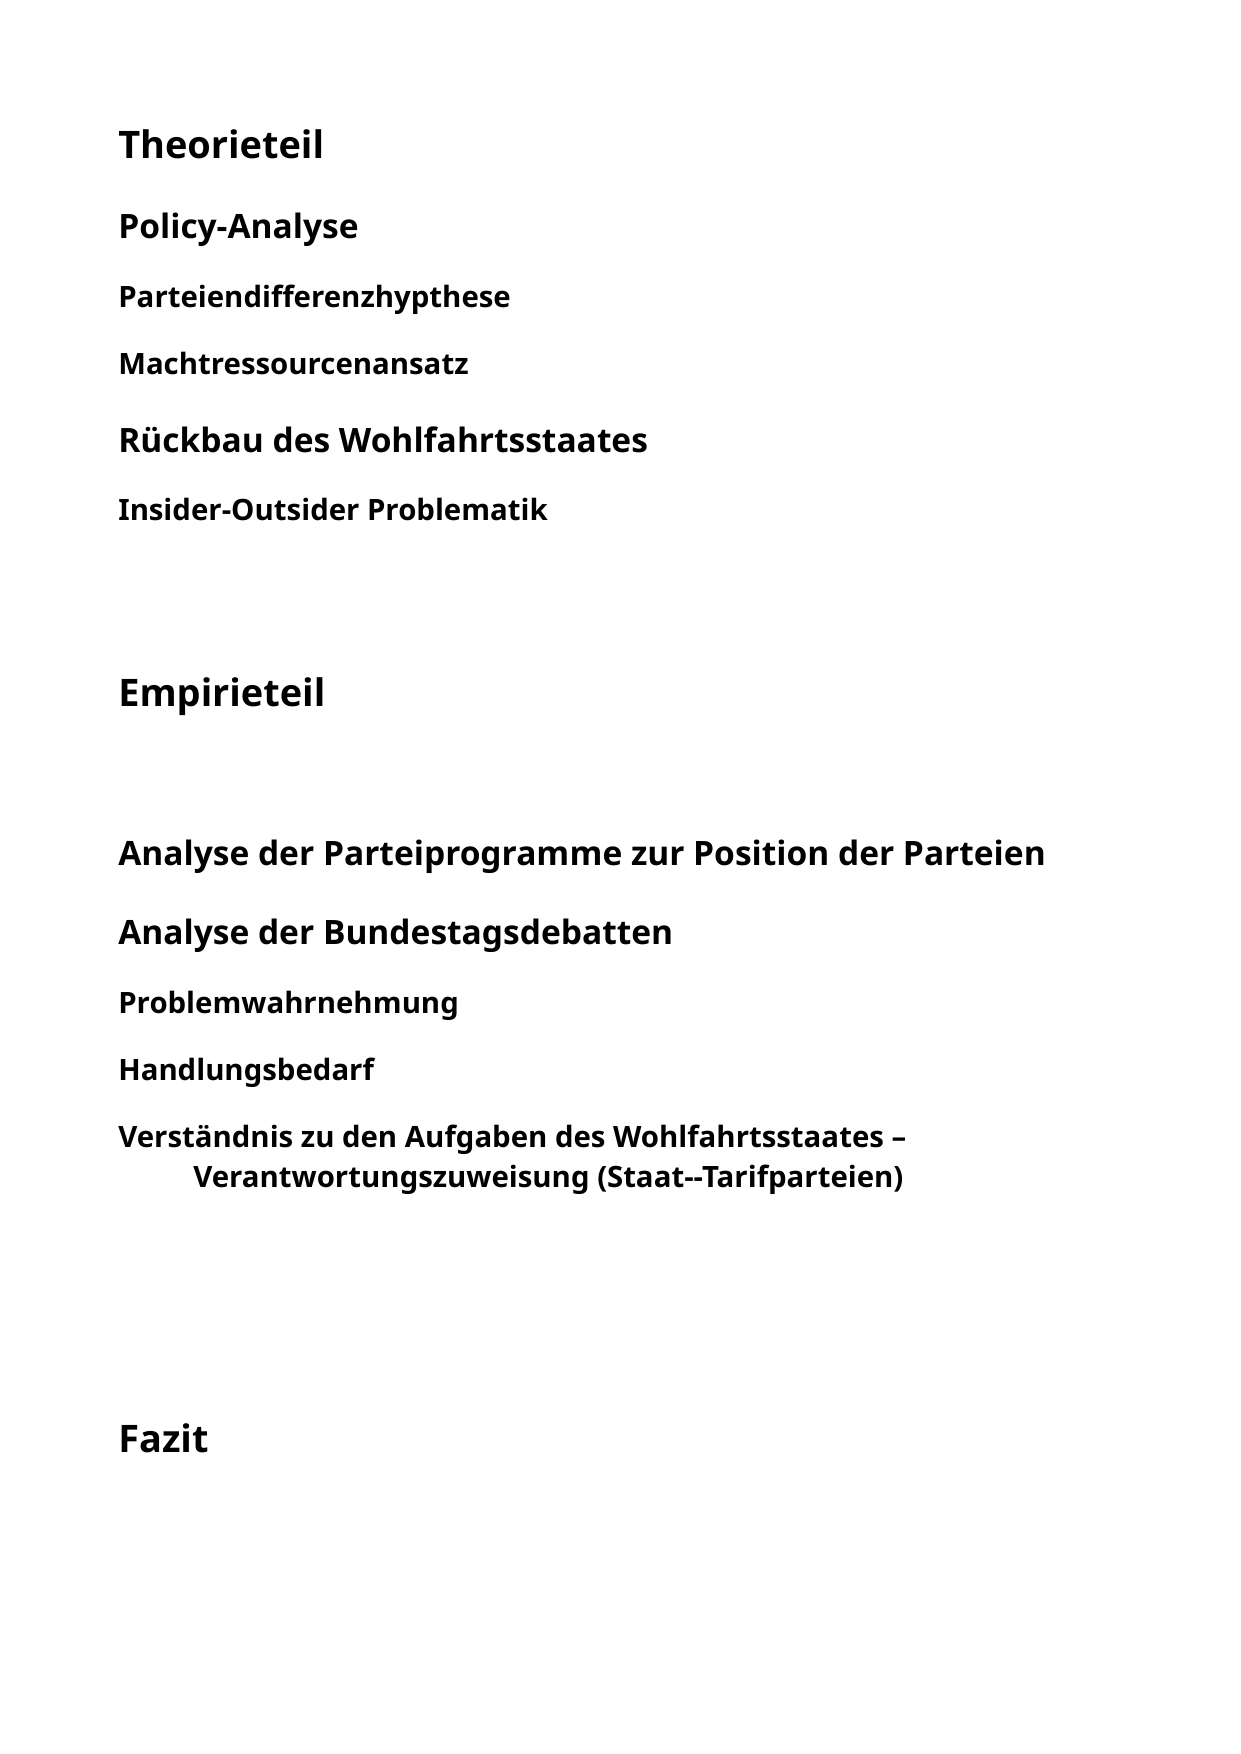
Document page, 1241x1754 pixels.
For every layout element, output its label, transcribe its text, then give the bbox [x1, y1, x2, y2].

subtitle Rückbau des Wohlfahrtsstaates [118, 416, 1122, 462]
subtitle Analyse der Parteiprogramme zur Position der Parteien [118, 830, 1122, 876]
subtitle Policy-Analyse [118, 203, 1122, 249]
subtitle Verständnis zu den Aufgaben des Wohlfahrtsstaates – Verantwortungszuweisung (Staat--Tarifparteien) [118, 1116, 1122, 1196]
subtitle Handlungsbedarf [118, 1049, 1122, 1089]
subtitle Parteiendifferenzhypthese [118, 276, 1122, 316]
subtitle Theorieteil [118, 118, 1122, 170]
subtitle Analyse der Bundestagsdebatten [118, 909, 1122, 955]
subtitle Insider-Outsider Problematik [118, 489, 1122, 529]
subtitle Machtressourcenansatz [118, 343, 1122, 383]
subtitle Empirieteil [118, 666, 1122, 717]
subtitle Problemwahrnehmung [118, 982, 1122, 1022]
subtitle Fazit [118, 1412, 1122, 1463]
